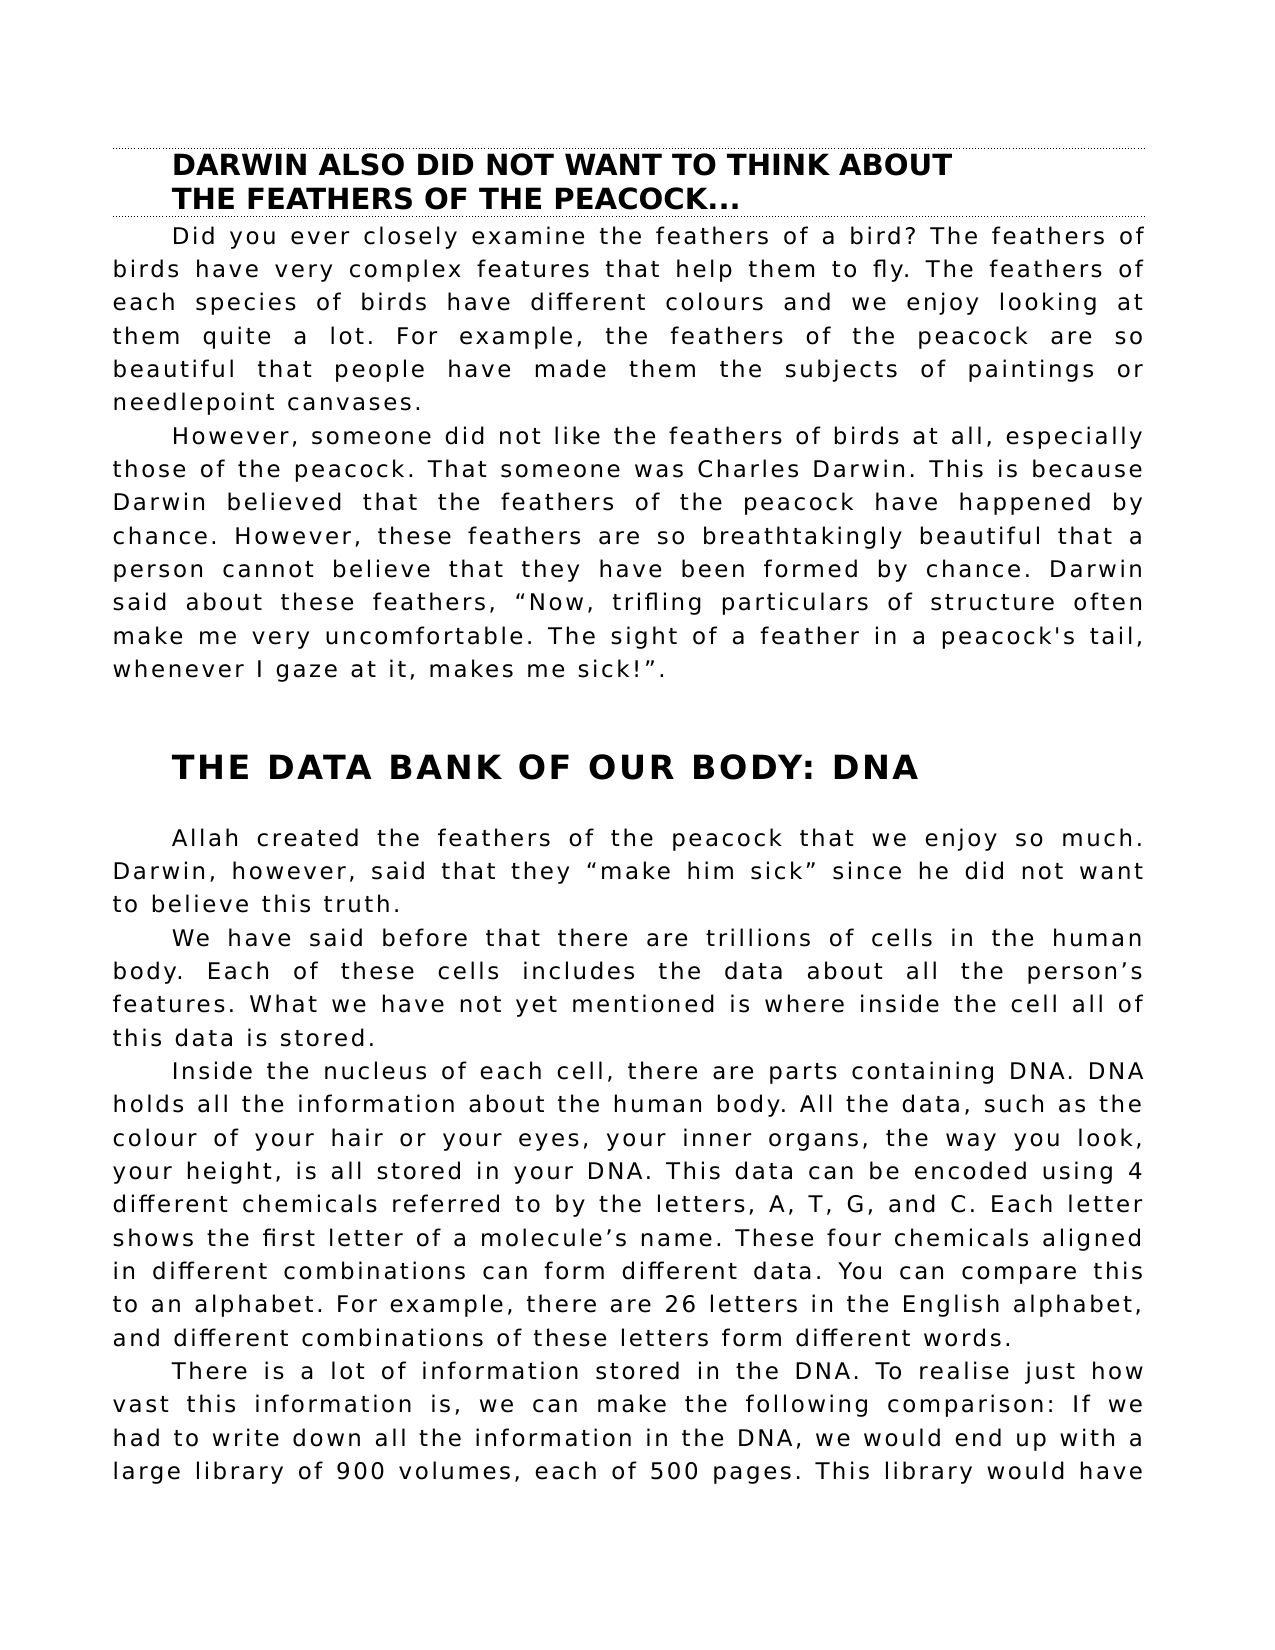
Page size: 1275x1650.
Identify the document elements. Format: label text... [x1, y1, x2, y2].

text However, someone did not like the feathers of birds at all, especially those of the peacock. That someone was Charles Darwin. This is because Darwin believed that the feathers of the peacock have happened by chance. However, these feathers are so breathtakingly beautiful that a person cannot believe that they have been formed by chance. Darwin said about these feathers, “Now, trifling particulars of structure often make me very uncomfortable. The sight of a feather in a peacock's tail, whenever I gaze at it, makes me sick!”. [112, 417, 1145, 684]
text THE DATA BANK OF OUR BODY: DNA [112, 751, 1145, 786]
text We have said before that there are trillions of cells in the human body. Each of these cells includes the data about all the person’s features. What we have not yet mentioned is where inside the cell all of this data is stored. [112, 919, 1145, 1053]
text Did you ever closely examine the feathers of a bird? The feathers of birds have very complex features that help them to fly. The feathers of each species of birds have different colours and we enjoy looking at them quite a lot. For example, the feathers of the peacock are so beautiful that people have made them the subjects of paintings or needlepoint canvases. [112, 217, 1145, 417]
text There is a lot of information stored in the DNA. To realise just how vast this information is, we can make the following comparison: If we had to write down all the information in the DNA, we would end up with a large library of 900 volumes, each of 500 pages. This library would have [112, 1353, 1145, 1486]
text Allah created the feathers of the peacock that we enjoy so much. Darwin, however, said that they “make him sick” since he did not want to believe this truth. [112, 819, 1145, 919]
text Inside the nucleus of each cell, there are parts containing DNA. DNA holds all the information about the human body. All the data, such as the colour of your hair or your eyes, your inner organs, the way you look, your height, is all stored in your DNA. This data can be encoded using 4 different chemicals referred to by the letters, A, T, G, and C. Each letter shows the first letter of a molecule’s name. These four chemicals aligned in different combinations can form different data. You can compare this to an alphabet. For example, there are 26 letters in the English alphabet, and different combinations of these letters form different words. [112, 1053, 1145, 1353]
text DARWIN ALSO DID NOT WANT TO THINK ABOUT [112, 148, 1145, 181]
text THE FEATHERS OF THE PEACOCK... [112, 181, 1145, 217]
